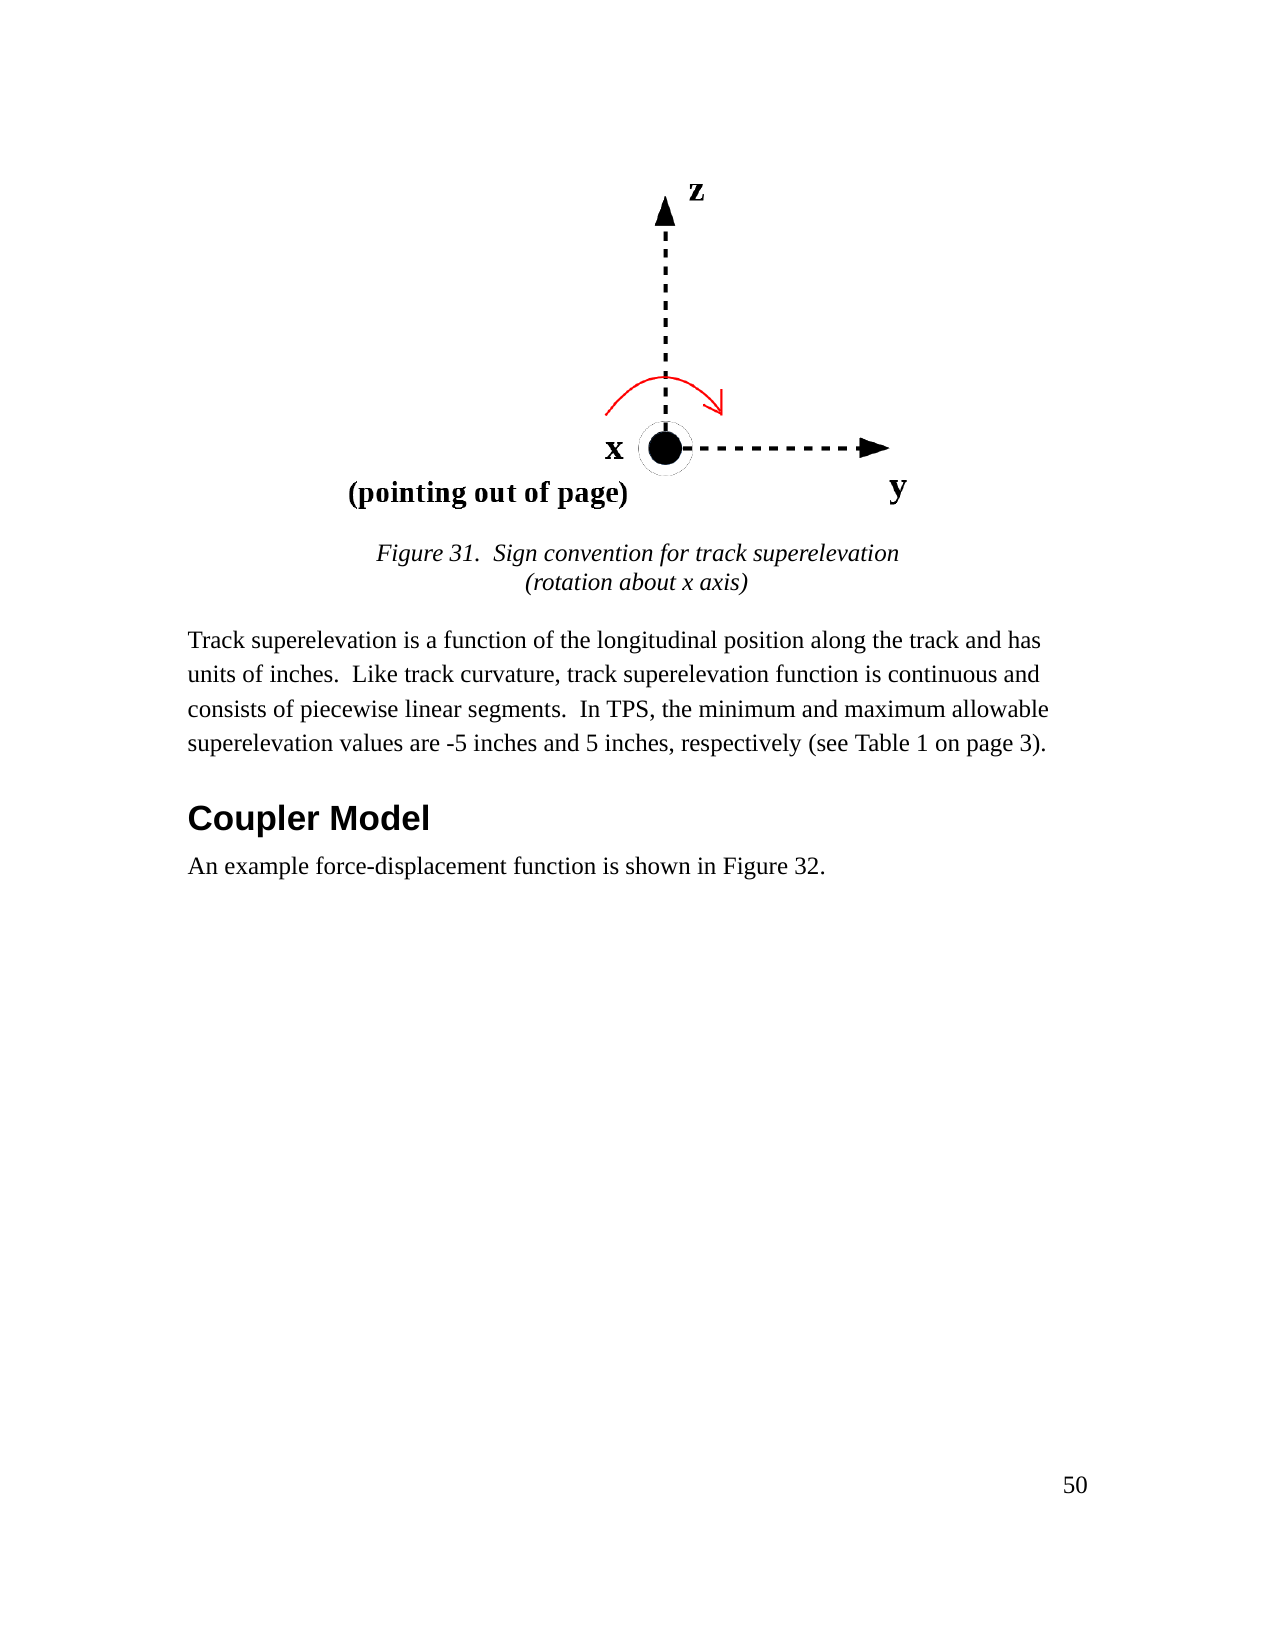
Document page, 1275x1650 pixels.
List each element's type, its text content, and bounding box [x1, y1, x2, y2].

text An example force-displacement function is shown in Figure 32. [187, 851, 1087, 879]
picture [337, 162, 938, 533]
text Figure 31. Sign convention for track superelevation (rotation about x axis) [337, 533, 937, 596]
subtitle Coupler Model [187, 798, 1087, 838]
text Track superelevation is a function of the longitudinal position along the track and has units of inches. Like track curvature, track superelevation function is continuous and consists of piecewise linear segments. In TPS, the minimum and maximum allowable superelevation values are -5 inches and 5 inches, respectively (see Table 1 on page 3). [187, 625, 1087, 757]
